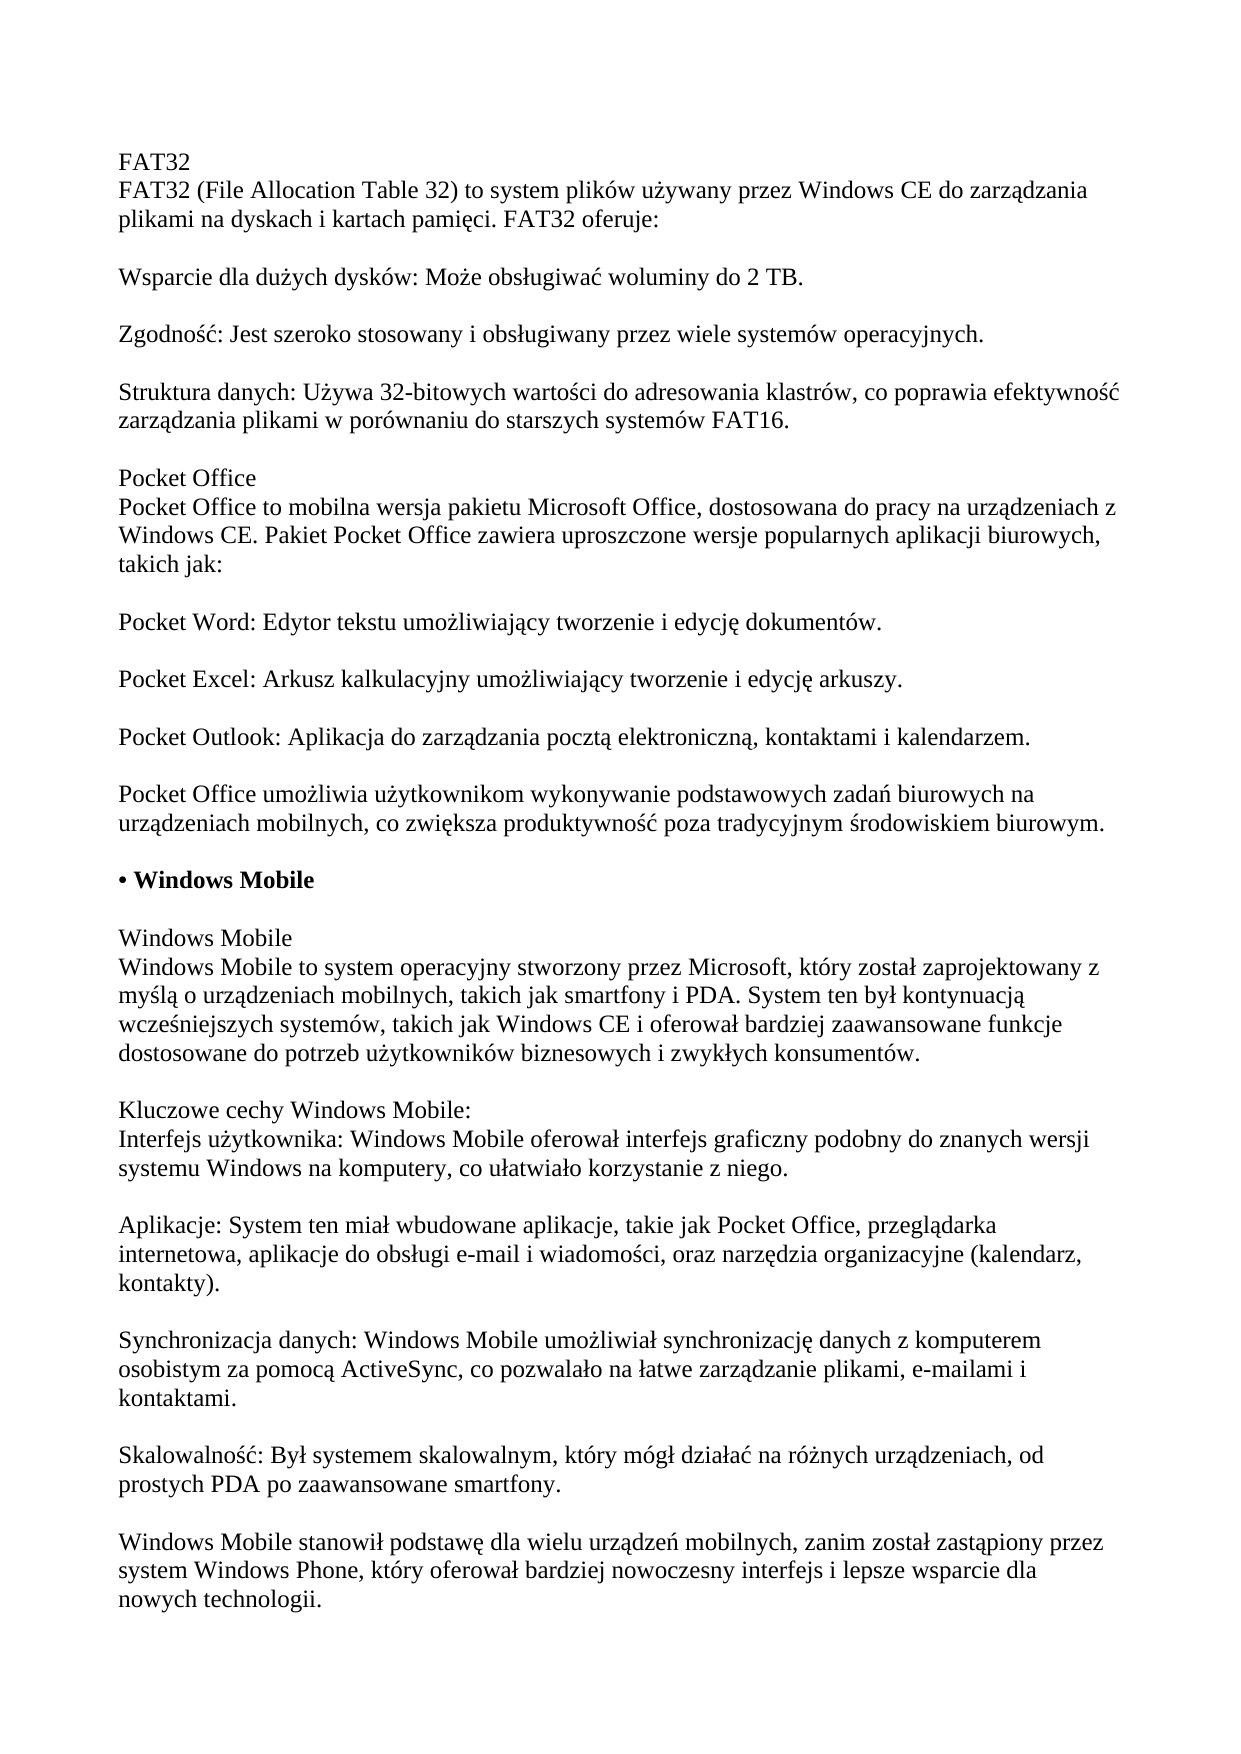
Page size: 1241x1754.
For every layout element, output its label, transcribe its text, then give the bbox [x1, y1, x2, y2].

text FAT32 FAT32 (File Allocation Table 32) to system plików używany przez Windows CE do zarządzania plikami na dyskach i kartach pamięci. FAT32 oferuje: Wsparcie dla dużych dysków: Może obsługiwać woluminy do 2 TB. Zgodność: Jest szeroko stosowany i obsługiwany przez wiele systemów operacyjnych. Struktura danych: Używa 32-bitowych wartości do adresowania klastrów, co poprawia efektywność zarządzania plikami w porównaniu do starszych systemów FAT16. Pocket Office Pocket Office to mobilna wersja pakietu Microsoft Office, dostosowana do pracy na urządzeniach z Windows CE. Pakiet Pocket Office zawiera uproszczone wersje popularnych aplikacji biurowych, takich jak: Pocket Word: Edytor tekstu umożliwiający tworzenie i edycję dokumentów. Pocket Excel: Arkusz kalkulacyjny umożliwiający tworzenie i edycję arkuszy. Pocket Outlook: Aplikacja do zarządzania pocztą elektroniczną, kontaktami i kalendarzem. Pocket Office umożliwia użytkownikom wykonywanie podstawowych zadań biurowych na urządzeniach mobilnych, co zwiększa produktywność poza tradycyjnym środowiskiem biurowym. • Windows Mobile [118, 118, 1122, 894]
text Windows Mobile Windows Mobile to system operacyjny stworzony przez Microsoft, który został zaprojektowany z myślą o urządzeniach mobilnych, takich jak smartfony i PDA. System ten był kontynuacją wcześniejszych systemów, takich jak Windows CE i oferował bardziej zaawansowane funkcje dostosowane do potrzeb użytkowników biznesowych i zwykłych konsumentów. Kluczowe cechy Windows Mobile: Interfejs użytkownika: Windows Mobile oferował interfejs graficzny podobny do znanych wersji systemu Windows na komputery, co ułatwiało korzystanie z niego. Aplikacje: System ten miał wbudowane aplikacje, takie jak Pocket Office, przeglądarka internetowa, aplikacje do obsługi e-mail i wiadomości, oraz narzędzia organizacyjne (kalendarz, kontakty). Synchronizacja danych: Windows Mobile umożliwiał synchronizację danych z komputerem osobistym za pomocą ActiveSync, co pozwalało na łatwe zarządzanie plikami, e-mailami i kontaktami. Skalowalność: Był systemem skalowalnym, który mógł działać na różnych urządzeniach, od prostych PDA po zaawansowane smartfony. Windows Mobile stanowił podstawę dla wielu urządzeń mobilnych, zanim został zastąpiony przez system Windows Phone, który oferował bardziej nowoczesny interfejs i lepsze wsparcie dla nowych technologii. [118, 894, 1122, 1613]
